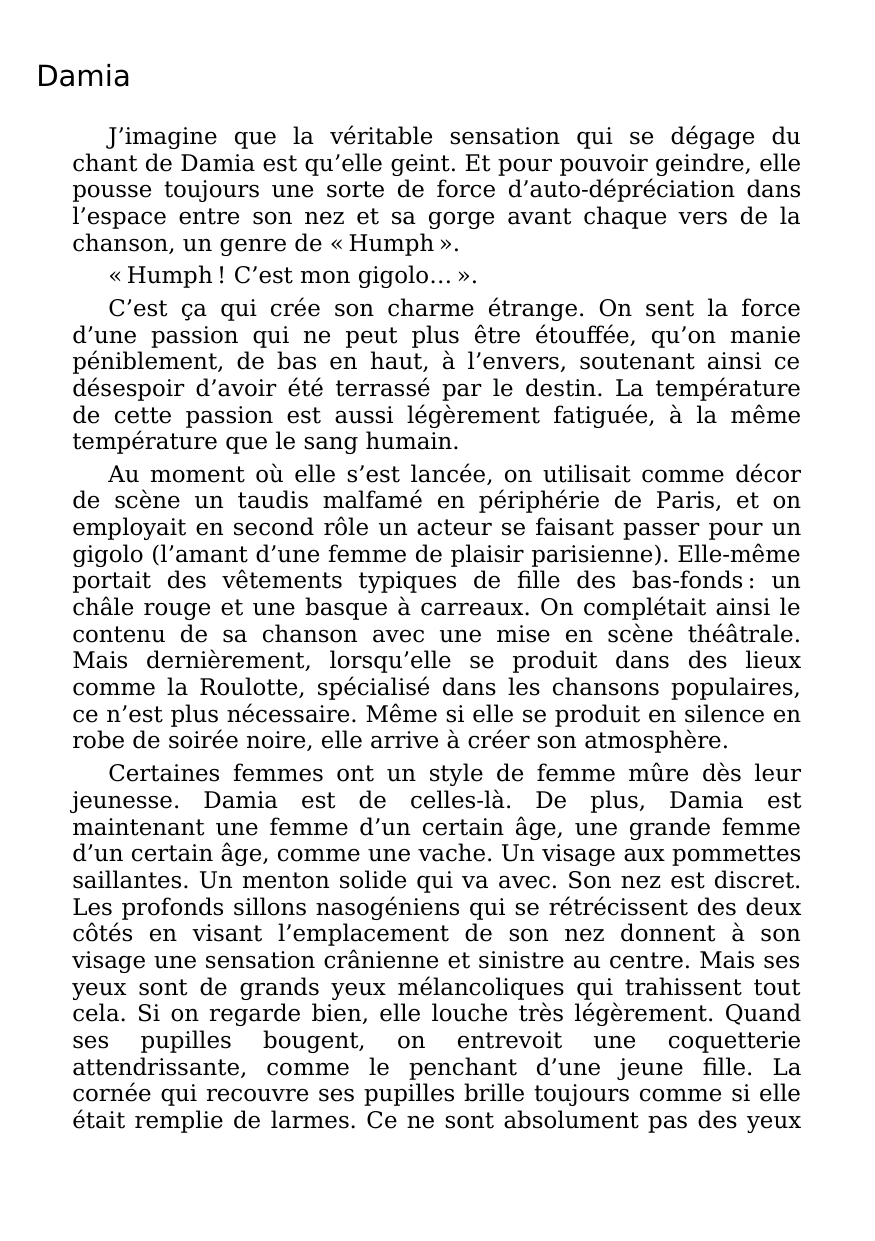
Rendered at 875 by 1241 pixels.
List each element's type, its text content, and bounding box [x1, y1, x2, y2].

text Certaines femmes ont un style de femme mûre dès leur jeunesse. Damia est de celles-là. De plus, Damia est maintenant une femme d’un certain âge, une grande femme d’un certain âge, comme une vache. Un visage aux pommettes saillantes. Un menton solide qui va avec. Son nez est discret. Les profonds sillons nasogéniens qui se rétrécissent des deux côtés en visant l’emplacement de son nez donnent à son visage une sensation crânienne et sinistre au centre. Mais ses yeux sont de grands yeux mélancoliques qui trahissent tout cela. Si on regarde bien, elle louche très légèrement. Quand ses pupilles bougent, on entrevoit une coquetterie attendrissante, comme le penchant d’une jeune fille. La cornée qui recouvre ses pupilles brille toujours comme si elle était remplie de larmes. Ce ne sont absolument pas des yeux [72, 760, 802, 1134]
text Au moment où elle s’est lancée, on utilisait comme décor de scène un taudis malfamé en périphérie de Paris, et on employait en second rôle un acteur se faisant passer pour un gigolo (l’amant d’une femme de plaisir parisienne). Elle-même portait des vêtements typiques de fille des bas-fonds : un châle rouge et une basque à carreaux. On complétait ainsi le contenu de sa chanson avec une mise en scène théâtrale. Mais dernièrement, lorsqu’elle se produit dans des lieux comme la Roulotte, spécialisé dans les chansons populaires, ce n’est plus nécessaire. Même si elle se produit en silence en robe de soirée noire, elle arrive à créer son atmosphère. [72, 461, 802, 754]
text « Humph ! C’est mon gigolo… ». [72, 262, 802, 289]
text J’imagine que la véritable sensation qui se dégage du chant de Damia est qu’elle geint. Et pour pouvoir geindre, elle pousse toujours une sorte de force d’auto-dépréciation dans l’espace entre son nez et sa gorge avant chaque vers de la chanson, un genre de « Humph ». [72, 123, 802, 257]
text C’est ça qui crée son charme étrange. On sent la force d’une passion qui ne peut plus être étouffée, qu’on manie péniblement, de bas en haut, à l’envers, soutenant ainsi ce désespoir d’avoir été terrassé par le destin. La température de cette passion est aussi légèrement fatiguée, à la même température que le sang humain. [72, 295, 802, 455]
subtitle Damia [36, 60, 838, 94]
